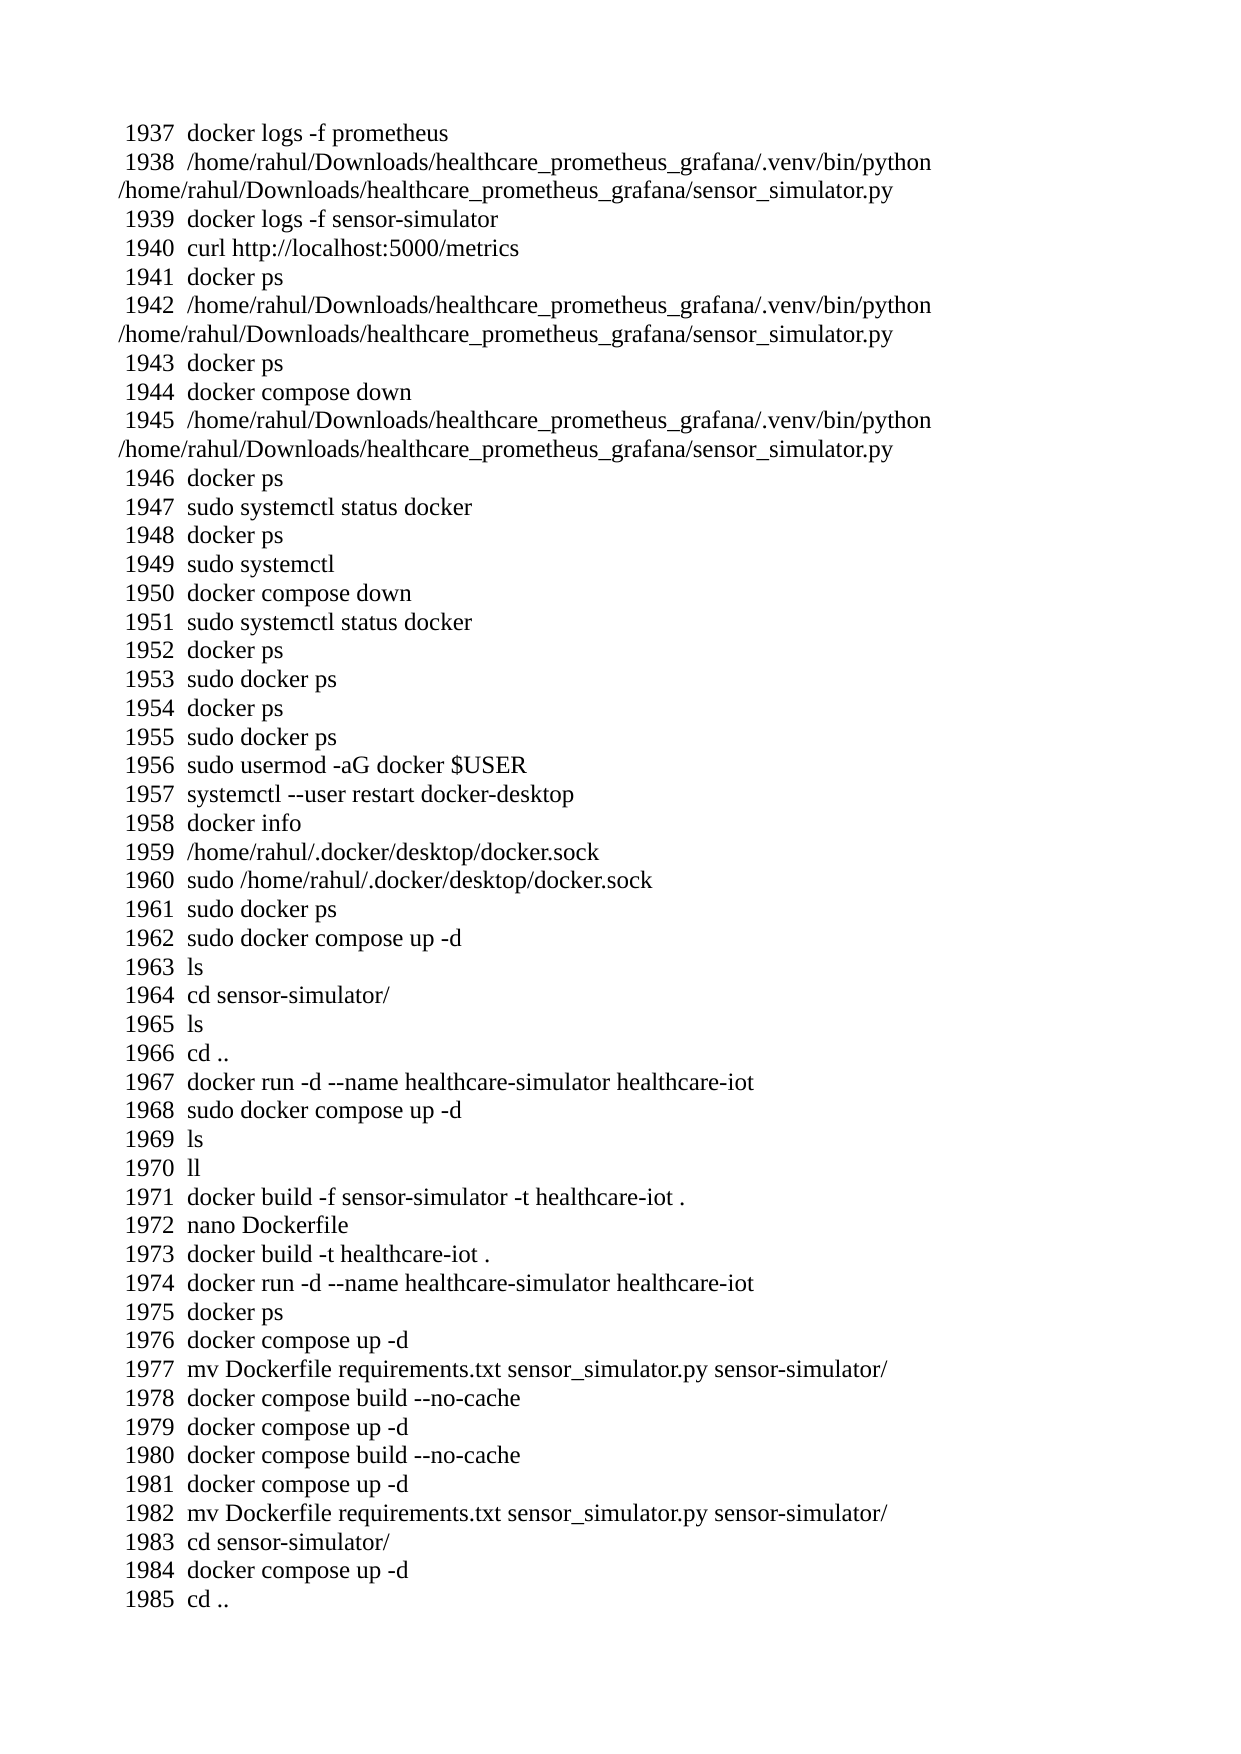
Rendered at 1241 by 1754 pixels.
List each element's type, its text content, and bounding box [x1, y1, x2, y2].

text 1973 docker build -t healthcare-iot . [118, 1239, 1122, 1268]
text 1963 ls [118, 952, 1122, 981]
text 1981 docker compose up -d [118, 1469, 1122, 1498]
text 1980 docker compose build --no-cache [118, 1441, 1122, 1469]
text 1972 nano Dockerfile [118, 1211, 1122, 1239]
text 1984 docker compose up -d [118, 1556, 1122, 1584]
text 1970 ll [118, 1153, 1122, 1182]
text 1978 docker compose build --no-cache [118, 1383, 1122, 1412]
text 1943 docker ps [118, 348, 1122, 377]
text 1942 /home/rahul/Downloads/healthcare_prometheus_grafana/.venv/bin/python /home/rahul/Downloads/healthcare_prometheus_grafana/sensor_simulator.py [118, 291, 1122, 348]
text 1959 /home/rahul/.docker/desktop/docker.sock [118, 837, 1122, 866]
text 1974 docker run -d --name healthcare-simulator healthcare-iot [118, 1268, 1122, 1297]
text 1962 sudo docker compose up -d [118, 923, 1122, 952]
text 1983 cd sensor-simulator/ [118, 1527, 1122, 1556]
text 1969 ls [118, 1124, 1122, 1153]
text 1982 mv Dockerfile requirements.txt sensor_simulator.py sensor-simulator/ [118, 1498, 1122, 1527]
text 1976 docker compose up -d [118, 1326, 1122, 1354]
text 1960 sudo /home/rahul/.docker/desktop/docker.sock [118, 866, 1122, 894]
text 1953 sudo docker ps [118, 664, 1122, 693]
text 1939 docker logs -f sensor-simulator [118, 204, 1122, 233]
text 1961 sudo docker ps [118, 894, 1122, 923]
text 1941 docker ps [118, 262, 1122, 291]
text 1945 /home/rahul/Downloads/healthcare_prometheus_grafana/.venv/bin/python /home/rahul/Downloads/healthcare_prometheus_grafana/sensor_simulator.py [118, 406, 1122, 463]
text 1937 docker logs -f prometheus [118, 118, 1122, 147]
text 1971 docker build -f sensor-simulator -t healthcare-iot . [118, 1182, 1122, 1211]
text 1944 docker compose down [118, 377, 1122, 406]
text 1954 docker ps [118, 693, 1122, 722]
text 1957 systemctl --user restart docker-desktop [118, 779, 1122, 808]
text 1956 sudo usermod -aG docker $USER [118, 751, 1122, 779]
text 1965 ls [118, 1009, 1122, 1038]
text 1958 docker info [118, 808, 1122, 837]
text 1947 sudo systemctl status docker [118, 492, 1122, 521]
text 1946 docker ps [118, 463, 1122, 492]
text 1948 docker ps [118, 521, 1122, 549]
text 1951 sudo systemctl status docker [118, 607, 1122, 636]
text 1977 mv Dockerfile requirements.txt sensor_simulator.py sensor-simulator/ [118, 1354, 1122, 1383]
text 1938 /home/rahul/Downloads/healthcare_prometheus_grafana/.venv/bin/python /home/rahul/Downloads/healthcare_prometheus_grafana/sensor_simulator.py [118, 147, 1122, 204]
text 1940 curl http://localhost:5000/metrics [118, 233, 1122, 262]
text 1975 docker ps [118, 1297, 1122, 1326]
text 1979 docker compose up -d [118, 1412, 1122, 1441]
text 1967 docker run -d --name healthcare-simulator healthcare-iot [118, 1067, 1122, 1096]
text 1950 docker compose down [118, 578, 1122, 607]
text 1955 sudo docker ps [118, 722, 1122, 751]
text 1985 cd .. [118, 1584, 1122, 1613]
text 1966 cd .. [118, 1038, 1122, 1067]
text 1952 docker ps [118, 636, 1122, 664]
text 1968 sudo docker compose up -d [118, 1096, 1122, 1124]
text 1949 sudo systemctl [118, 549, 1122, 578]
text 1964 cd sensor-simulator/ [118, 981, 1122, 1009]
